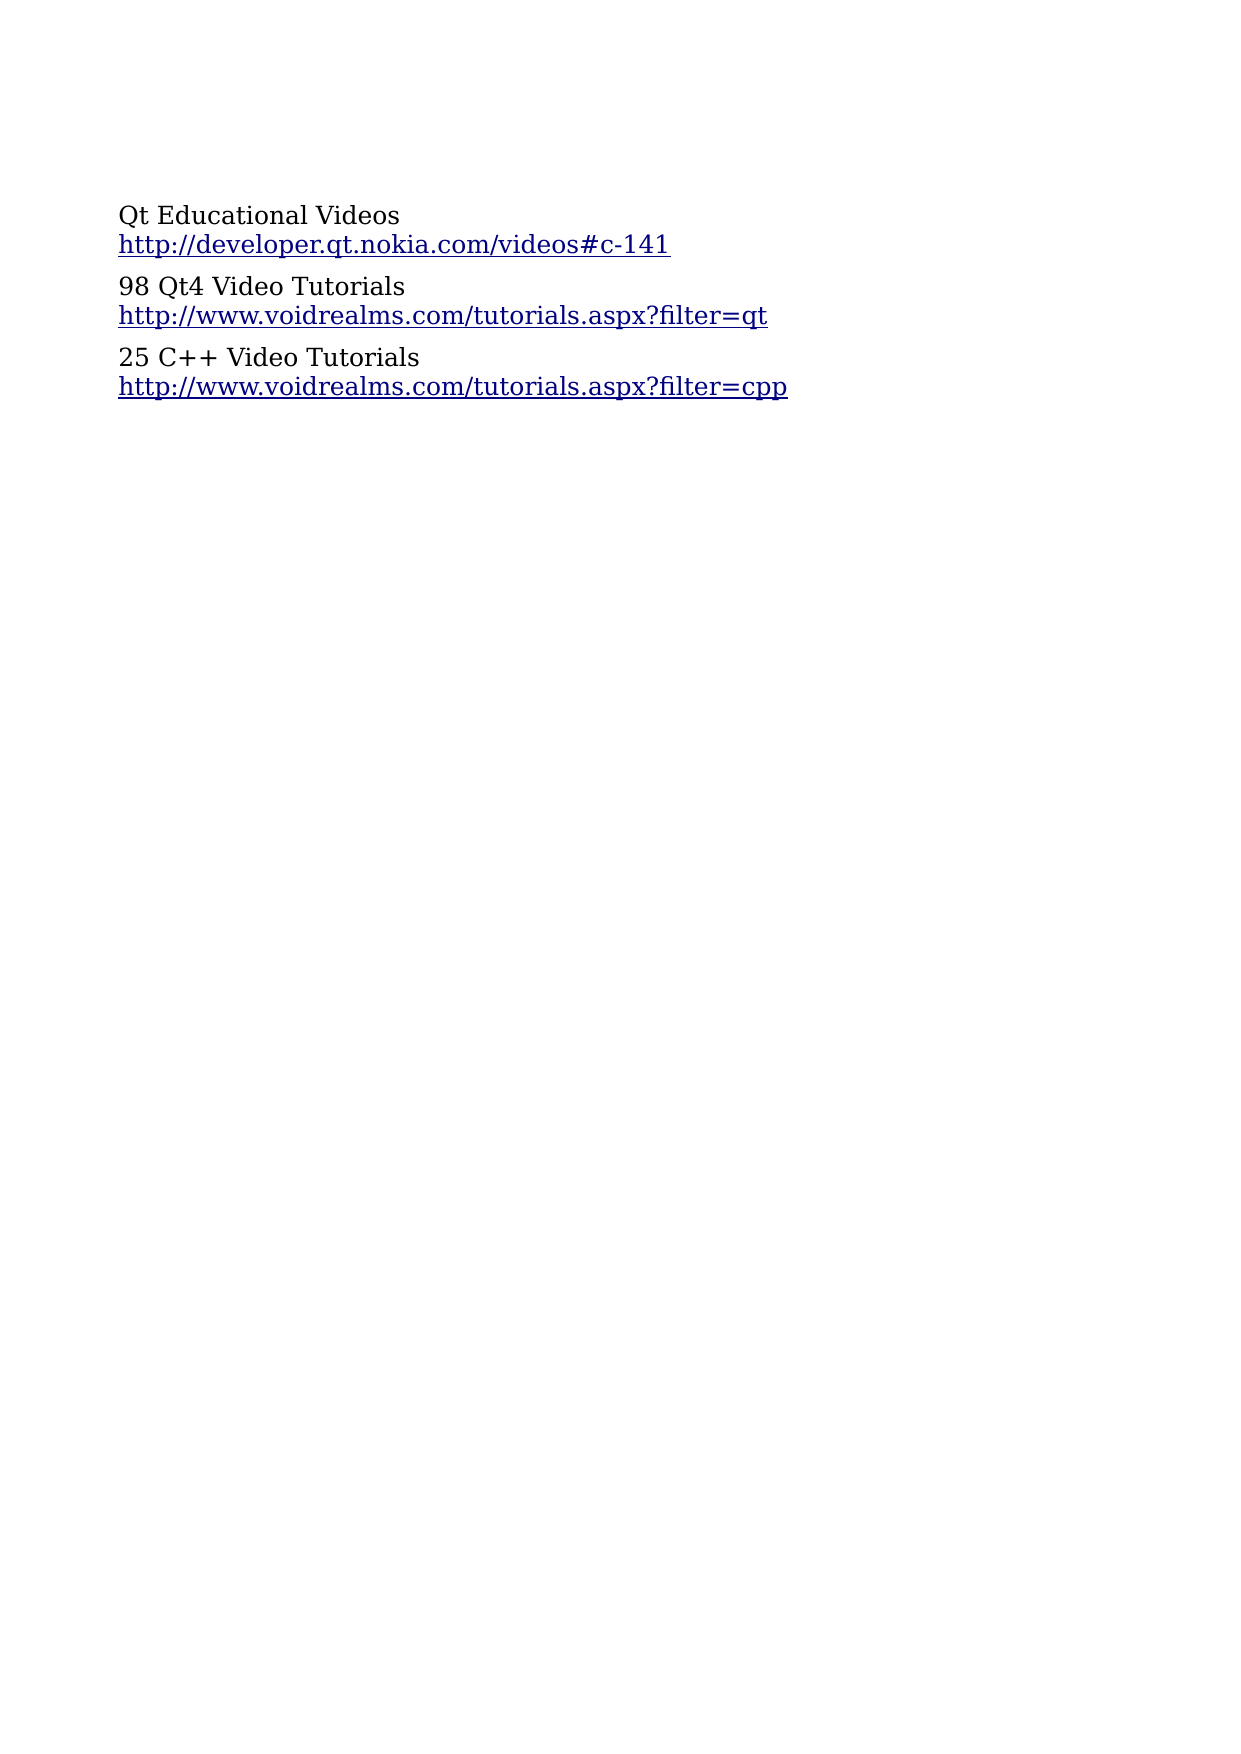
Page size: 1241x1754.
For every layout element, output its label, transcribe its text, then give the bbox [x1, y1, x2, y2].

text Qt Educational Videos http://developer.qt.nokia.com/videos#c-141 [118, 201, 1122, 260]
text 98 Qt4 Video Tutorials http://www.voidrealms.com/tutorials.aspx?filter=qt [118, 272, 1122, 331]
text 25 C++ Video Tutorials http://www.voidrealms.com/tutorials.aspx?filter=cpp [118, 343, 1122, 401]
